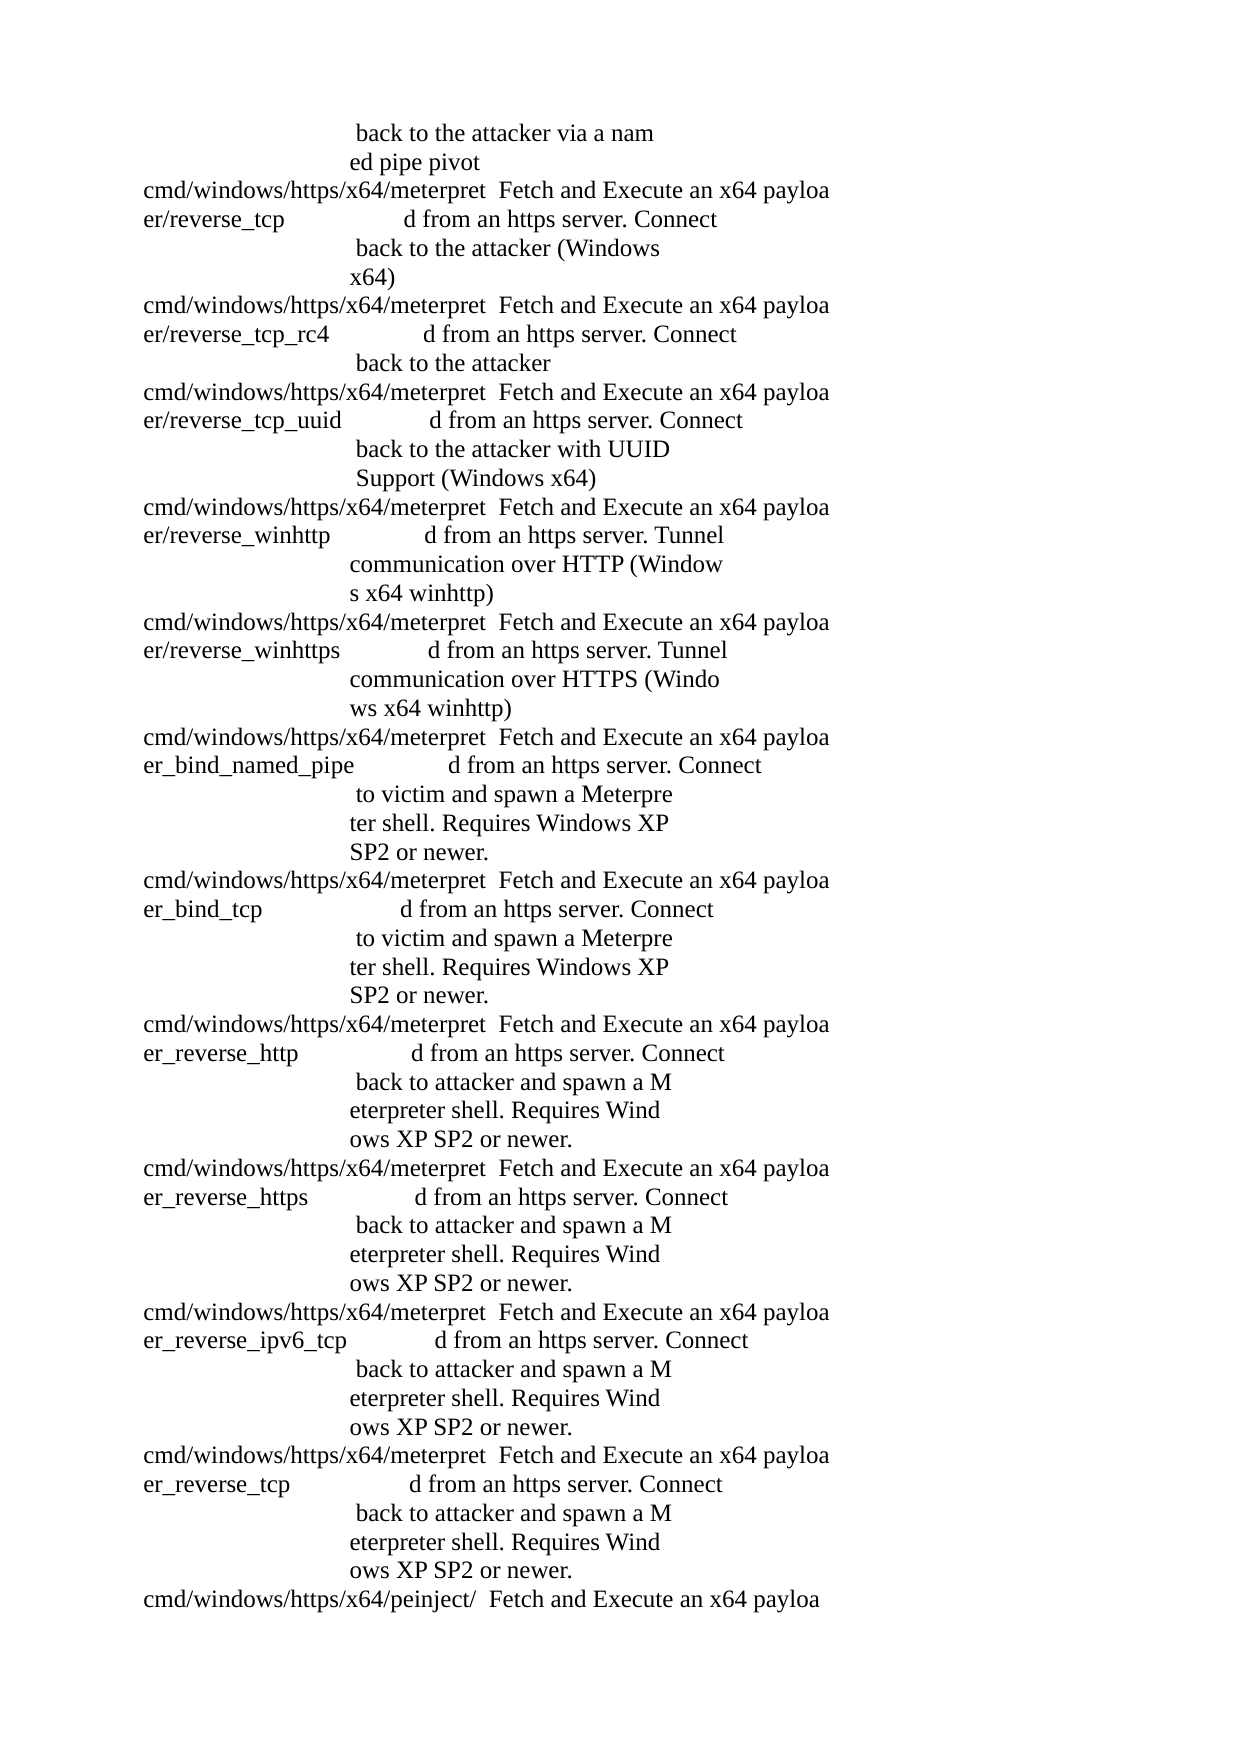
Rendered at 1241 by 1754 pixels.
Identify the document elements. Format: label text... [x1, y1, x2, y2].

text to victim and spawn a Meterpre [118, 923, 1122, 952]
text Support (Windows x64) [118, 463, 1122, 492]
text cmd/windows/https/x64/meterpret Fetch and Execute an x64 payloa [118, 1009, 1122, 1038]
text ows XP SP2 or newer. [118, 1556, 1122, 1584]
text cmd/windows/https/x64/meterpret Fetch and Execute an x64 payloa [118, 377, 1122, 406]
text er_reverse_http d from an https server. Connect [118, 1038, 1122, 1067]
text ed pipe pivot [118, 147, 1122, 176]
text cmd/windows/https/x64/meterpret Fetch and Execute an x64 payloa [118, 1153, 1122, 1182]
text x64) [118, 262, 1122, 291]
text back to attacker and spawn a M [118, 1354, 1122, 1383]
text SP2 or newer. [118, 837, 1122, 866]
text er_reverse_ipv6_tcp d from an https server. Connect [118, 1326, 1122, 1354]
text to victim and spawn a Meterpre [118, 779, 1122, 808]
text SP2 or newer. [118, 981, 1122, 1009]
text cmd/windows/https/x64/meterpret Fetch and Execute an x64 payloa [118, 176, 1122, 204]
text back to attacker and spawn a M [118, 1067, 1122, 1096]
text cmd/windows/https/x64/meterpret Fetch and Execute an x64 payloa [118, 607, 1122, 636]
text er/reverse_tcp_uuid d from an https server. Connect [118, 406, 1122, 434]
text er_bind_named_pipe d from an https server. Connect [118, 751, 1122, 779]
text er_reverse_tcp d from an https server. Connect [118, 1469, 1122, 1498]
text s x64 winhttp) [118, 578, 1122, 607]
text ows XP SP2 or newer. [118, 1268, 1122, 1297]
text cmd/windows/https/x64/peinject/ Fetch and Execute an x64 payloa [118, 1584, 1122, 1613]
text back to the attacker (Windows [118, 233, 1122, 262]
text cmd/windows/https/x64/meterpret Fetch and Execute an x64 payloa [118, 1441, 1122, 1469]
text cmd/windows/https/x64/meterpret Fetch and Execute an x64 payloa [118, 722, 1122, 751]
text eterpreter shell. Requires Wind [118, 1239, 1122, 1268]
text ter shell. Requires Windows XP [118, 952, 1122, 981]
text eterpreter shell. Requires Wind [118, 1383, 1122, 1412]
text er_bind_tcp d from an https server. Connect [118, 894, 1122, 923]
text back to attacker and spawn a M [118, 1498, 1122, 1527]
text cmd/windows/https/x64/meterpret Fetch and Execute an x64 payloa [118, 492, 1122, 521]
text er/reverse_winhttps d from an https server. Tunnel [118, 636, 1122, 664]
text back to the attacker [118, 348, 1122, 377]
text cmd/windows/https/x64/meterpret Fetch and Execute an x64 payloa [118, 291, 1122, 319]
text back to the attacker with UUID [118, 434, 1122, 463]
text er/reverse_tcp_rc4 d from an https server. Connect [118, 319, 1122, 348]
text back to the attacker via a nam [118, 118, 1122, 147]
text ter shell. Requires Windows XP [118, 808, 1122, 837]
text eterpreter shell. Requires Wind [118, 1527, 1122, 1556]
text er/reverse_winhttp d from an https server. Tunnel [118, 521, 1122, 549]
text ows XP SP2 or newer. [118, 1124, 1122, 1153]
text ws x64 winhttp) [118, 693, 1122, 722]
text communication over HTTPS (Windo [118, 664, 1122, 693]
text cmd/windows/https/x64/meterpret Fetch and Execute an x64 payloa [118, 866, 1122, 894]
text back to attacker and spawn a M [118, 1211, 1122, 1239]
text cmd/windows/https/x64/meterpret Fetch and Execute an x64 payloa [118, 1297, 1122, 1326]
text er_reverse_https d from an https server. Connect [118, 1182, 1122, 1211]
text eterpreter shell. Requires Wind [118, 1096, 1122, 1124]
text ows XP SP2 or newer. [118, 1412, 1122, 1441]
text communication over HTTP (Window [118, 549, 1122, 578]
text er/reverse_tcp d from an https server. Connect [118, 204, 1122, 233]
